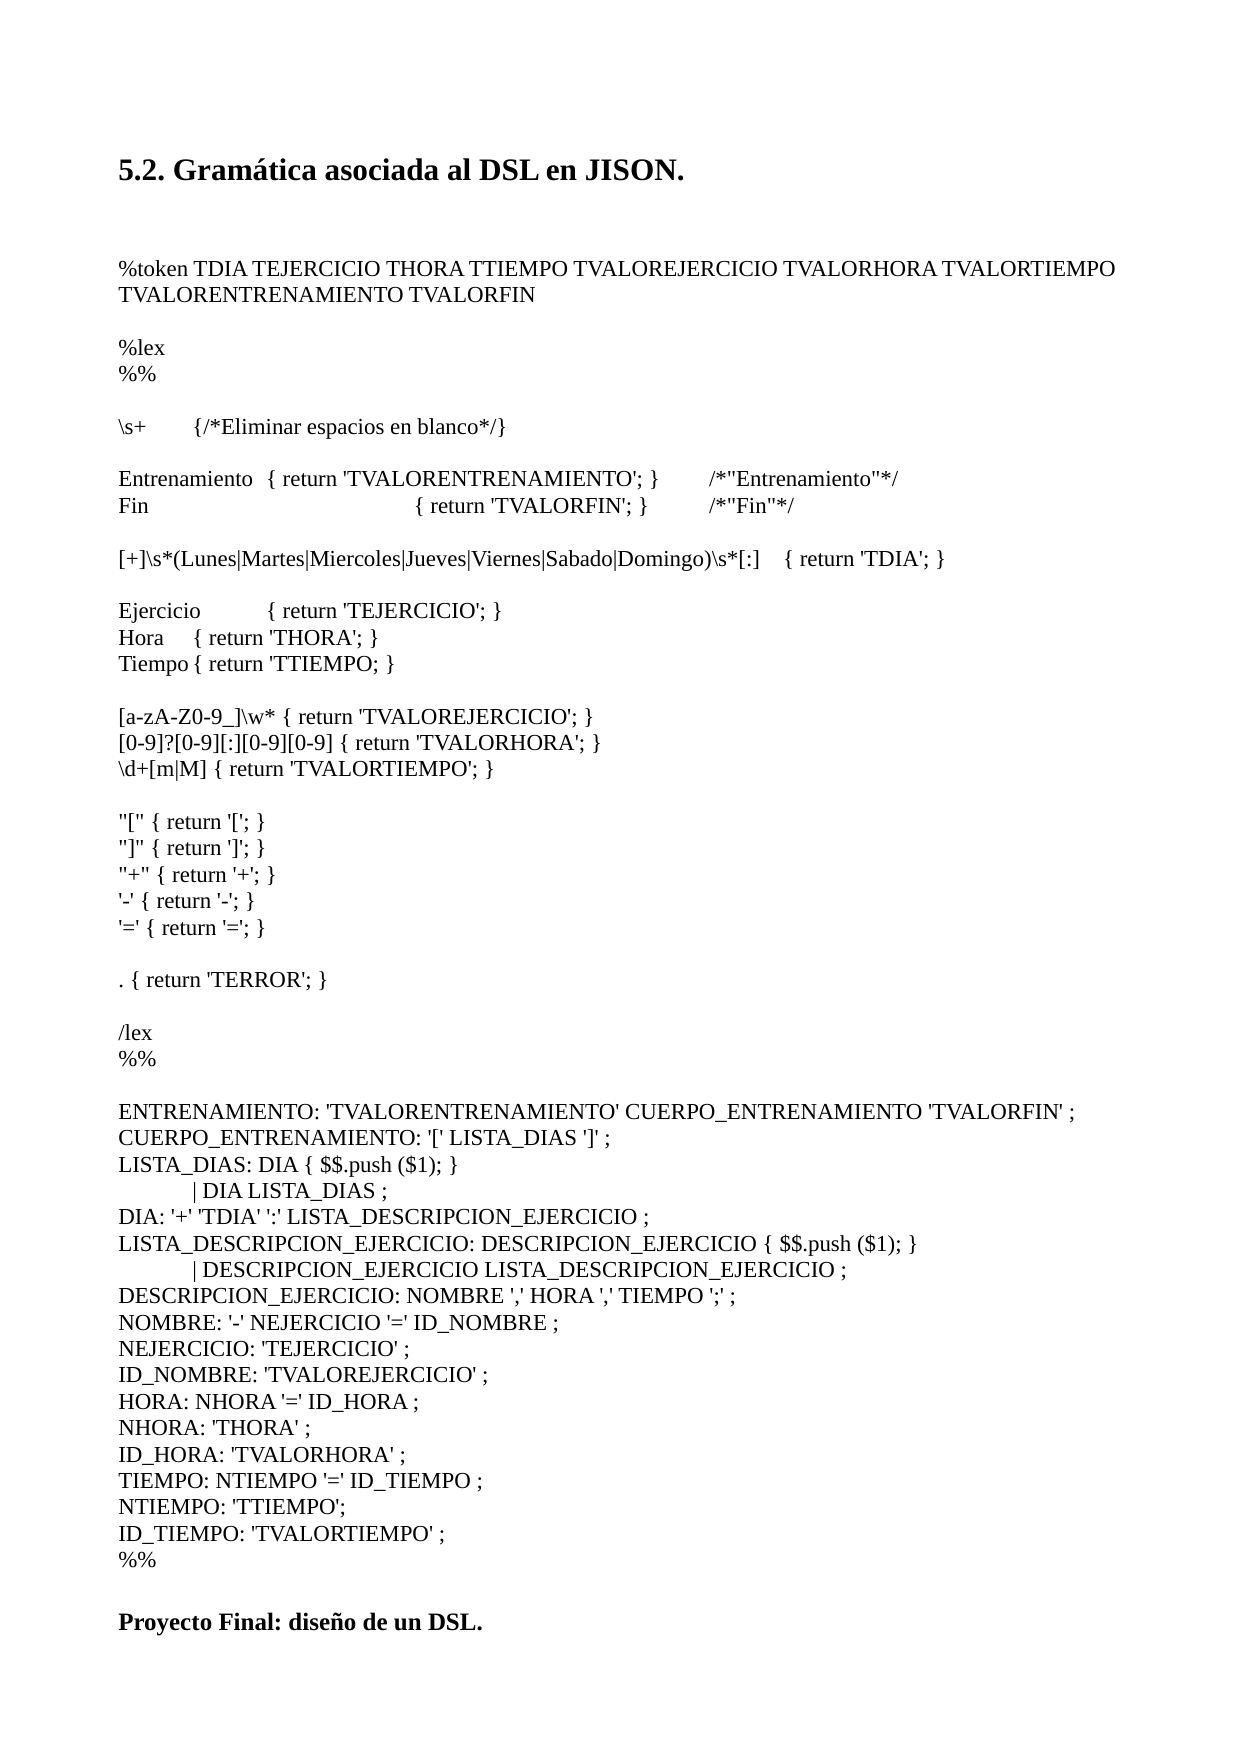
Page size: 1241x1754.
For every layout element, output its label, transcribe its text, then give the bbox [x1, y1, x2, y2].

text | DIA LISTA_DIAS ; [118, 1177, 1122, 1203]
text LISTA_DIAS: DIA { $$.push ($1); } [118, 1151, 1122, 1177]
text \d+[m|M] { return 'TVALORTIEMPO'; } [118, 755, 1122, 782]
text /lex [118, 1019, 1122, 1045]
text CUERPO_ENTRENAMIENTO: '[' LISTA_DIAS ']' ; [118, 1124, 1122, 1151]
text "[" { return '['; } [118, 808, 1122, 834]
text . { return 'TERROR'; } [118, 966, 1122, 993]
text %% [118, 1546, 1122, 1572]
text Ejercicio { return 'TEJERCICIO'; } [118, 597, 1122, 624]
text TIEMPO: NTIEMPO '=' ID_TIEMPO ; [118, 1467, 1122, 1493]
text | DESCRIPCION_EJERCICIO LISTA_DESCRIPCION_EJERCICIO ; [118, 1256, 1122, 1282]
text 5.2. Gramática asociada al DSL en JISON. [118, 152, 1122, 188]
text Fin { return 'TVALORFIN'; } /*"Fin"*/ [118, 492, 1122, 518]
text '=' { return '='; } [118, 913, 1122, 940]
text %% [118, 360, 1122, 386]
text HORA: NHORA '=' ID_HORA ; [118, 1388, 1122, 1414]
text NEJERCICIO: 'TEJERCICIO' ; [118, 1335, 1122, 1362]
text NOMBRE: '-' NEJERCICIO '=' ID_NOMBRE ; [118, 1309, 1122, 1335]
text ID_TIEMPO: 'TVALORTIEMPO' ; [118, 1520, 1122, 1546]
text Entrenamiento { return 'TVALORENTRENAMIENTO'; } /*"Entrenamiento"*/ [118, 466, 1122, 492]
text ID_HORA: 'TVALORHORA' ; [118, 1441, 1122, 1467]
text NHORA: 'THORA' ; [118, 1414, 1122, 1441]
text [+]\s*(Lunes|Martes|Miercoles|Jueves|Viernes|Sabado|Domingo)\s*[:] { return 'TDIA'; } [118, 544, 1122, 571]
text LISTA_DESCRIPCION_EJERCICIO: DESCRIPCION_EJERCICIO { $$.push ($1); } [118, 1230, 1122, 1256]
text %token TDIA TEJERCICIO THORA TTIEMPO TVALOREJERCICIO TVALORHORA TVALORTIEMPO TVALORENTRENAMIENTO TVALORFIN [118, 255, 1122, 307]
text ID_NOMBRE: 'TVALOREJERCICIO' ; [118, 1362, 1122, 1388]
text \s+ {/*Eliminar espacios en blanco*/} [118, 413, 1122, 439]
text '-' { return '-'; } [118, 887, 1122, 913]
text [0-9]?[0-9][:][0-9][0-9] { return 'TVALORHORA'; } [118, 729, 1122, 755]
text Hora { return 'THORA'; } [118, 624, 1122, 650]
text ENTRENAMIENTO: 'TVALORENTRENAMIENTO' CUERPO_ENTRENAMIENTO 'TVALORFIN' ; [118, 1098, 1122, 1124]
text [a-zA-Z0-9_]\w* { return 'TVALOREJERCICIO'; } [118, 703, 1122, 729]
text "]" { return ']'; } [118, 834, 1122, 861]
text DESCRIPCION_EJERCICIO: NOMBRE ',' HORA ',' TIEMPO ';' ; [118, 1282, 1122, 1309]
text NTIEMPO: 'TTIEMPO'; [118, 1493, 1122, 1520]
text "+" { return '+'; } [118, 861, 1122, 887]
text Tiempo { return 'TTIEMPO; } [118, 650, 1122, 676]
text %% [118, 1045, 1122, 1072]
text %lex [118, 334, 1122, 360]
text DIA: '+' 'TDIA' ':' LISTA_DESCRIPCION_EJERCICIO ; [118, 1203, 1122, 1230]
